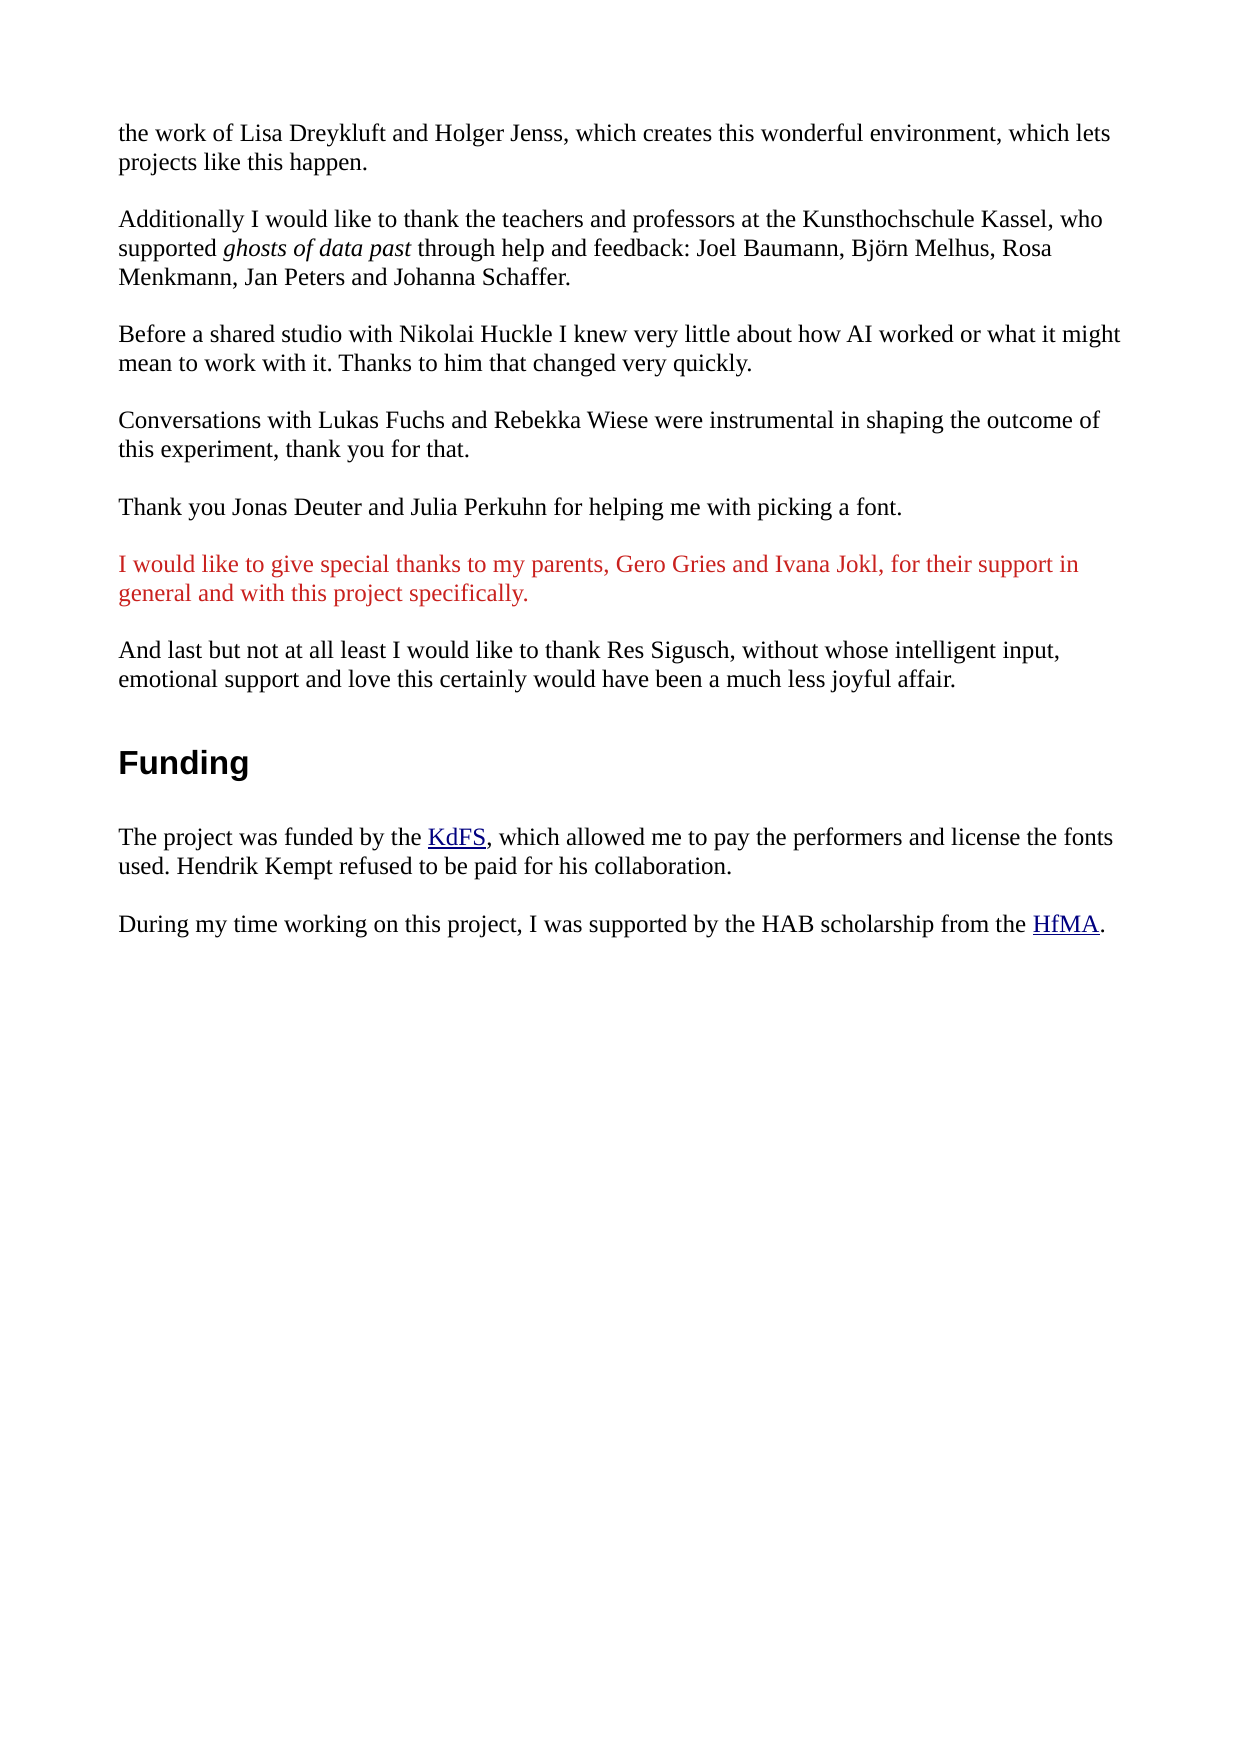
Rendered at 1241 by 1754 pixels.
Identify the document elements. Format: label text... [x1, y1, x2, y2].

text Conversations with Lukas Fuchs and Rebekka Wiese were instrumental in shaping the outcome of this experiment, thank you for that. [118, 406, 1122, 463]
text Additionally I would like to thank the teachers and professors at the Kunsthochschule Kassel, who supported ghosts of data past through help and feedback: Joel Baumann, Björn Melhus, Rosa Menkmann, Jan Peters and Johanna Schaffer. [118, 204, 1122, 291]
subtitle Funding [118, 743, 1122, 781]
text And last but not at all least I would like to thank Res Sigusch, without whose intelligent input, emotional support and love this certainly would have been a much less joyful affair. [118, 636, 1122, 693]
text During my time working on this project, I was supported by the HAB scholarship from the HfMA. [118, 909, 1122, 937]
text I would like to give special thanks to my parents, Gero Gries and Ivana Jokl, for their support in general and with this project specifically. [118, 549, 1122, 607]
text The project was funded by the KdFS, which allowed me to pay the performers and license the fonts used. Hendrik Kempt refused to be paid for his collaboration. [118, 822, 1122, 880]
text Before a shared studio with Nikolai Huckle I knew very little about how AI worked or what it might mean to work with it. Thanks to him that changed very quickly. [118, 319, 1122, 377]
text Thank you Jonas Deuter and Julia Perkuhn for helping me with picking a font. [118, 492, 1122, 521]
text the work of Lisa Dreykluft and Holger Jenss, which creates this wonderful environment, which lets projects like this happen. [118, 118, 1122, 176]
